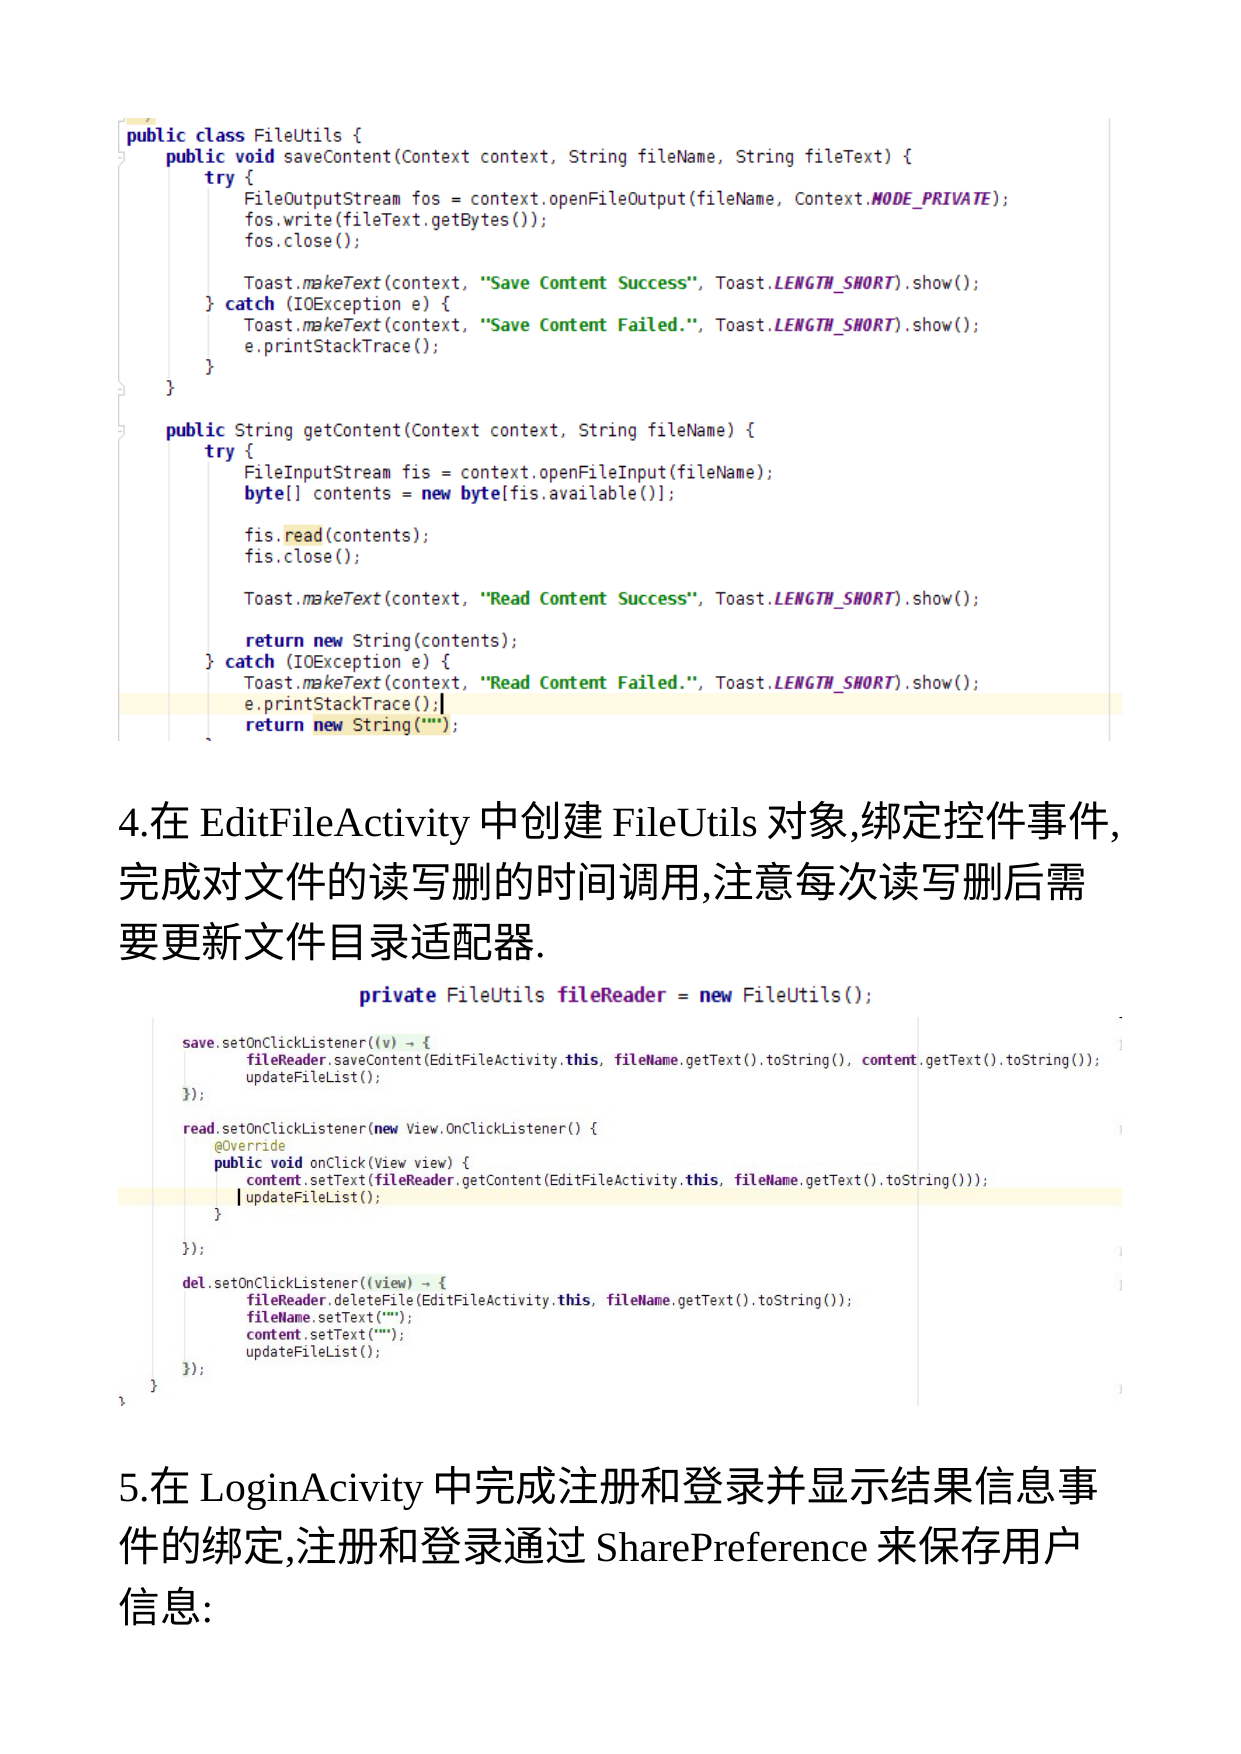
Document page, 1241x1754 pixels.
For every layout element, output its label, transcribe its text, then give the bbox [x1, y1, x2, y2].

picture [118, 118, 1123, 741]
text 5.在LoginAcivity中完成注册和登录并显示结果信息事件的绑定,注册和登录通过SharePreference来保存用户信息: [118, 1453, 1122, 1634]
text 4.在EditFileActivity中创建FileUtils对象,绑定控件事件,完成对文件的读写删的时间调用,注意每次读写删后需要更新文件目录适配器. [118, 788, 1122, 969]
picture [118, 969, 1123, 1406]
